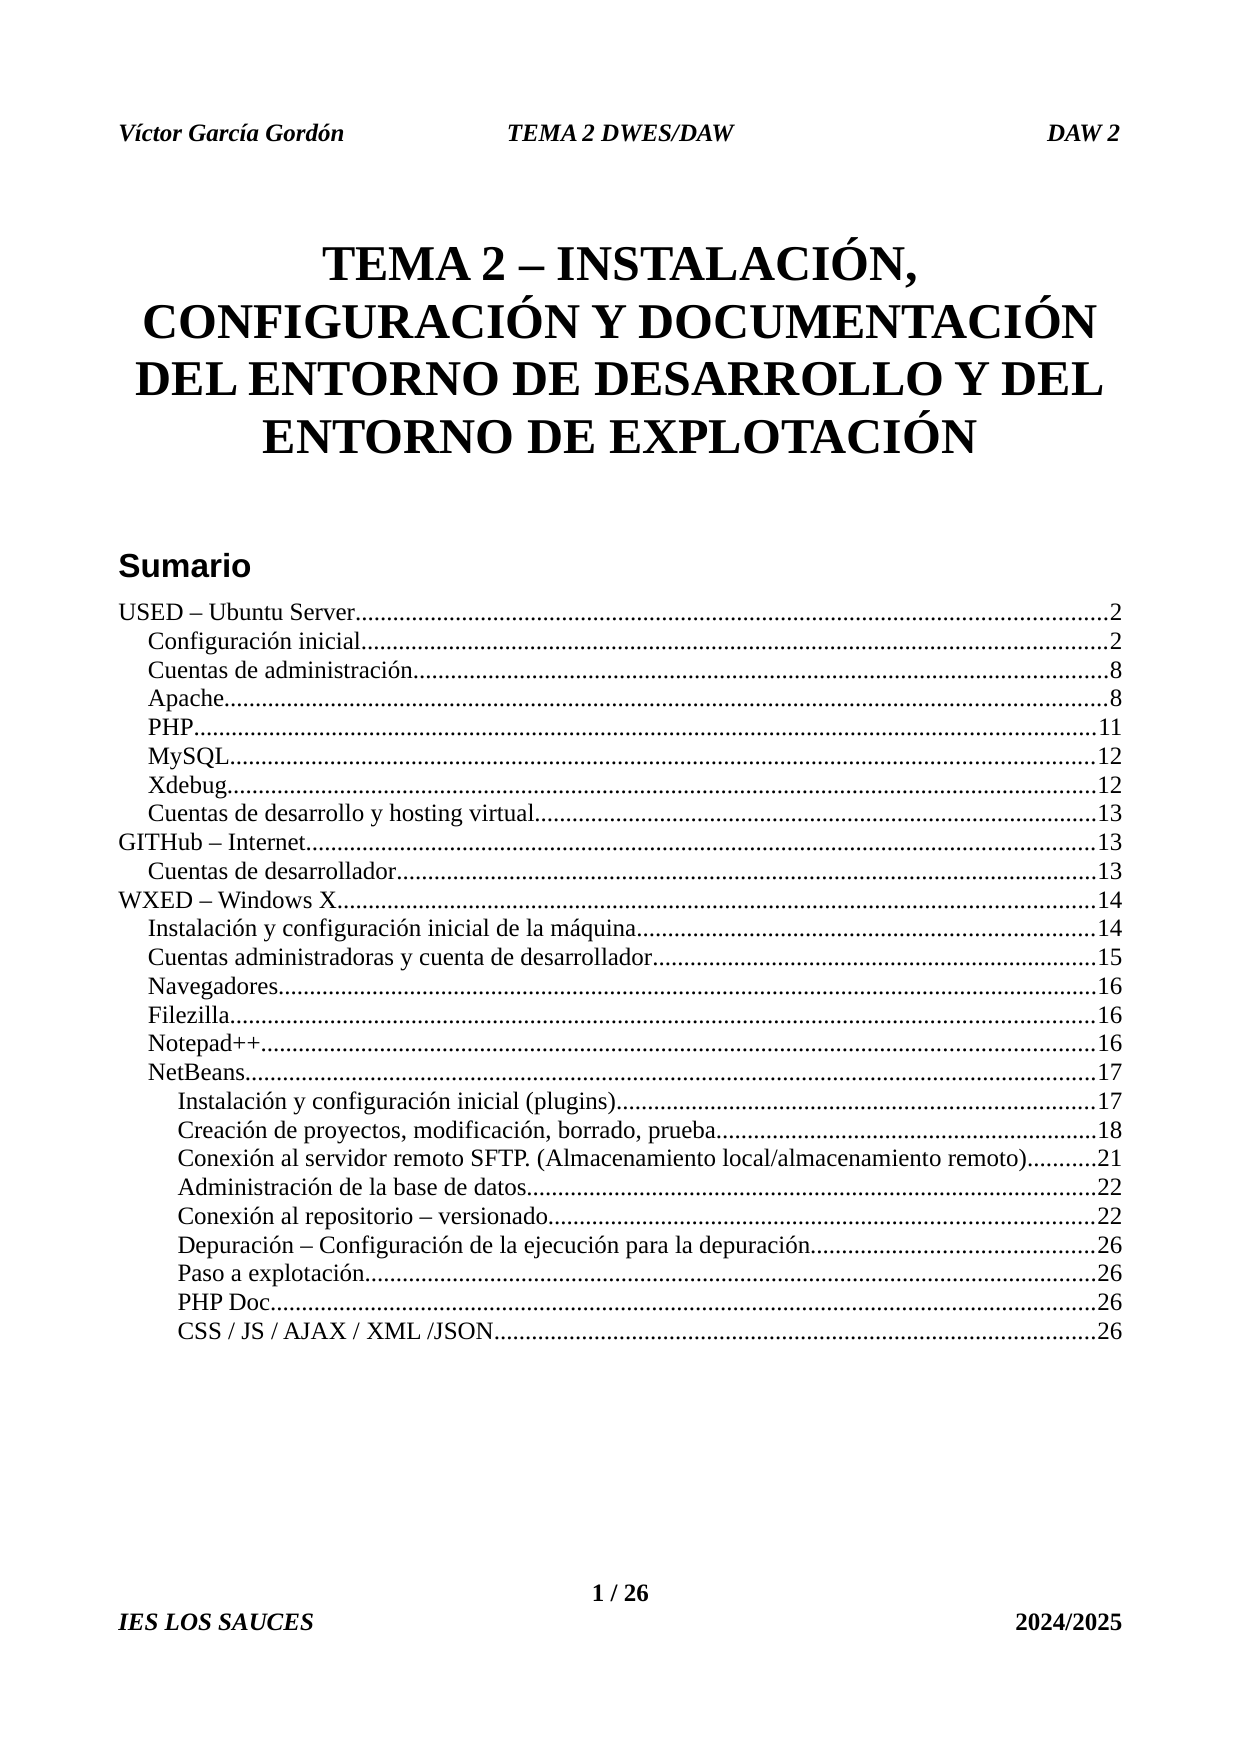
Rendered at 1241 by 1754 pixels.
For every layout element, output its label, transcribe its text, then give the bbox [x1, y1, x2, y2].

text Configuración inicial 2 [148, 626, 1122, 655]
text GITHub – Internet 13 [118, 827, 1122, 856]
text Conexión al servidor remoto SFTP. (Almacenamiento local/almacenamiento remoto) 21 [177, 1143, 1122, 1172]
text USED – Ubuntu Server 2 [118, 597, 1122, 626]
text NetBeans 17 [148, 1057, 1122, 1086]
text Instalación y configuración inicial (plugins) 17 [177, 1086, 1122, 1115]
text Paso a explotación 26 [177, 1258, 1122, 1287]
text Xdebug 12 [148, 770, 1122, 798]
text Notepad++ 16 [148, 1028, 1122, 1057]
text Conexión al repositorio – versionado 22 [177, 1201, 1122, 1230]
text Administración de la base de datos 22 [177, 1172, 1122, 1201]
text MySQL 12 [148, 741, 1122, 770]
text TEMA 2 – INSTALACIÓN, CONFIGURACIÓN Y DOCUMENTACIÓN DEL ENTORNO DE DESARROLLO Y DEL ENTORNO DE EXPLOTACIÓN [118, 234, 1122, 464]
text Navegadores 16 [148, 971, 1122, 1000]
text Cuentas de desarrollador 13 [148, 856, 1122, 885]
text PHP 11 [148, 712, 1122, 741]
text Apache 8 [148, 683, 1122, 712]
text Filezilla 16 [148, 1000, 1122, 1028]
text Instalación y configuración inicial de la máquina 14 [148, 913, 1122, 942]
subtitle Sumario [118, 546, 1122, 585]
text Cuentas de desarrollo y hosting virtual 13 [148, 798, 1122, 827]
text Depuración – Configuración de la ejecución para la depuración 26 [177, 1230, 1122, 1258]
text PHP Doc 26 [177, 1287, 1122, 1316]
text Cuentas de administración 8 [148, 655, 1122, 683]
text Creación de proyectos, modificación, borrado, prueba 18 [177, 1115, 1122, 1143]
text Cuentas administradoras y cuenta de desarrollador 15 [148, 942, 1122, 971]
text CSS / JS / AJAX / XML /JSON 26 [177, 1316, 1122, 1345]
text WXED – Windows X 14 [118, 885, 1122, 913]
